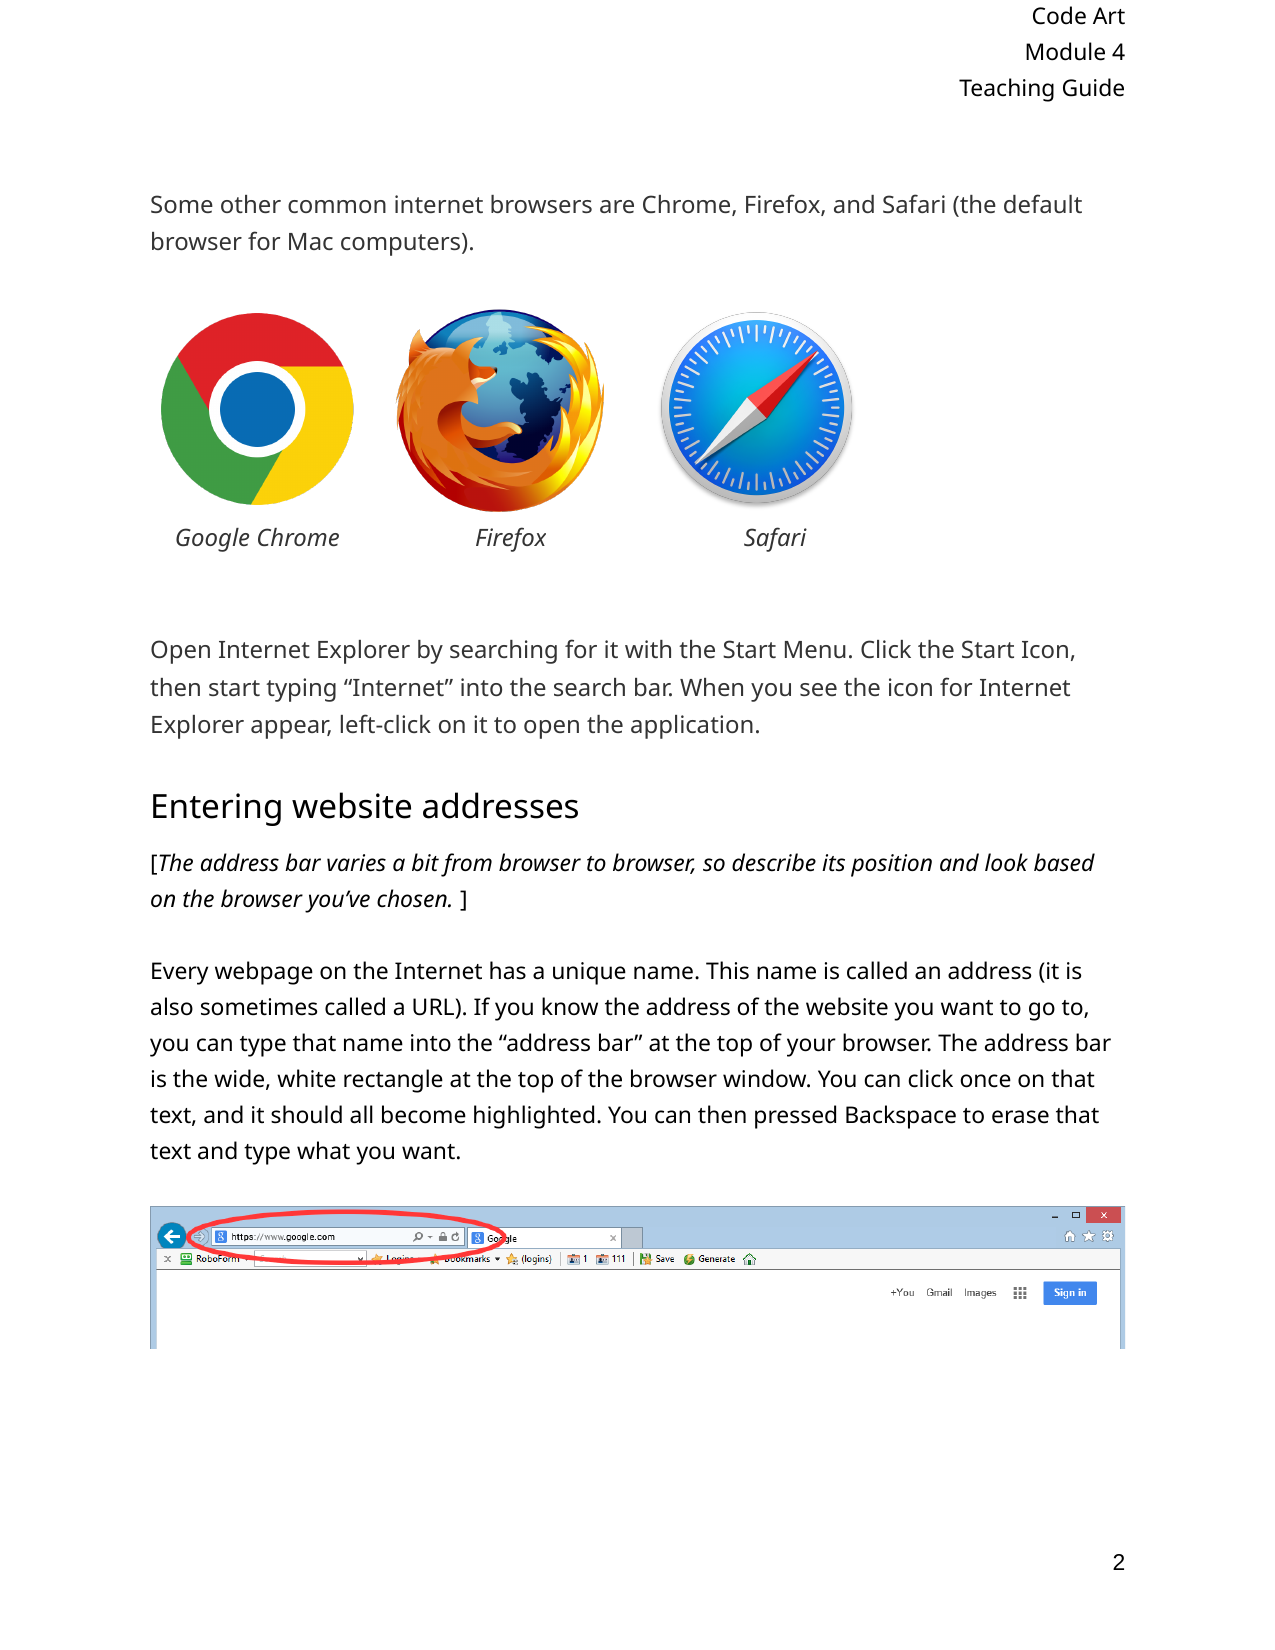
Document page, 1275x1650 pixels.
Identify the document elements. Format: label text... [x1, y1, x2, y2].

text Some other common internet browsers are Chrome, Firefox, and Safari (the default browser for Mac computers). [150, 187, 1125, 257]
subtitle Entering website addresses [150, 783, 1125, 828]
text [The address bar varies a bit from browser to browser, so describe its position and look based on the browser you’ve chosen. ] [150, 847, 1125, 914]
text Open Internet Explorer by searching for it with the Start Menu. Click the Start Icon, then start typing “Internet” into the search bar. When you see the icon for Internet Explorer appear, left-click on it to open the application. [150, 633, 1125, 740]
picture [648, 299, 865, 516]
text Every webpage on the Internet has a unique name. This name is called an address (it is also sometimes called a URL). If you know the address of the website you want to go to, you can type that name into the “address bar” at the top of your browser. The address bar is the wide, white rectangle at the top of the browser window. You can click once on that text, and it should all become highlighted. You can then pressed Backspace to erase that text and type what you want. [150, 955, 1125, 1166]
picture [150, 302, 364, 516]
picture [394, 305, 605, 516]
text Google Chrome Firefox Safari [150, 521, 1125, 553]
